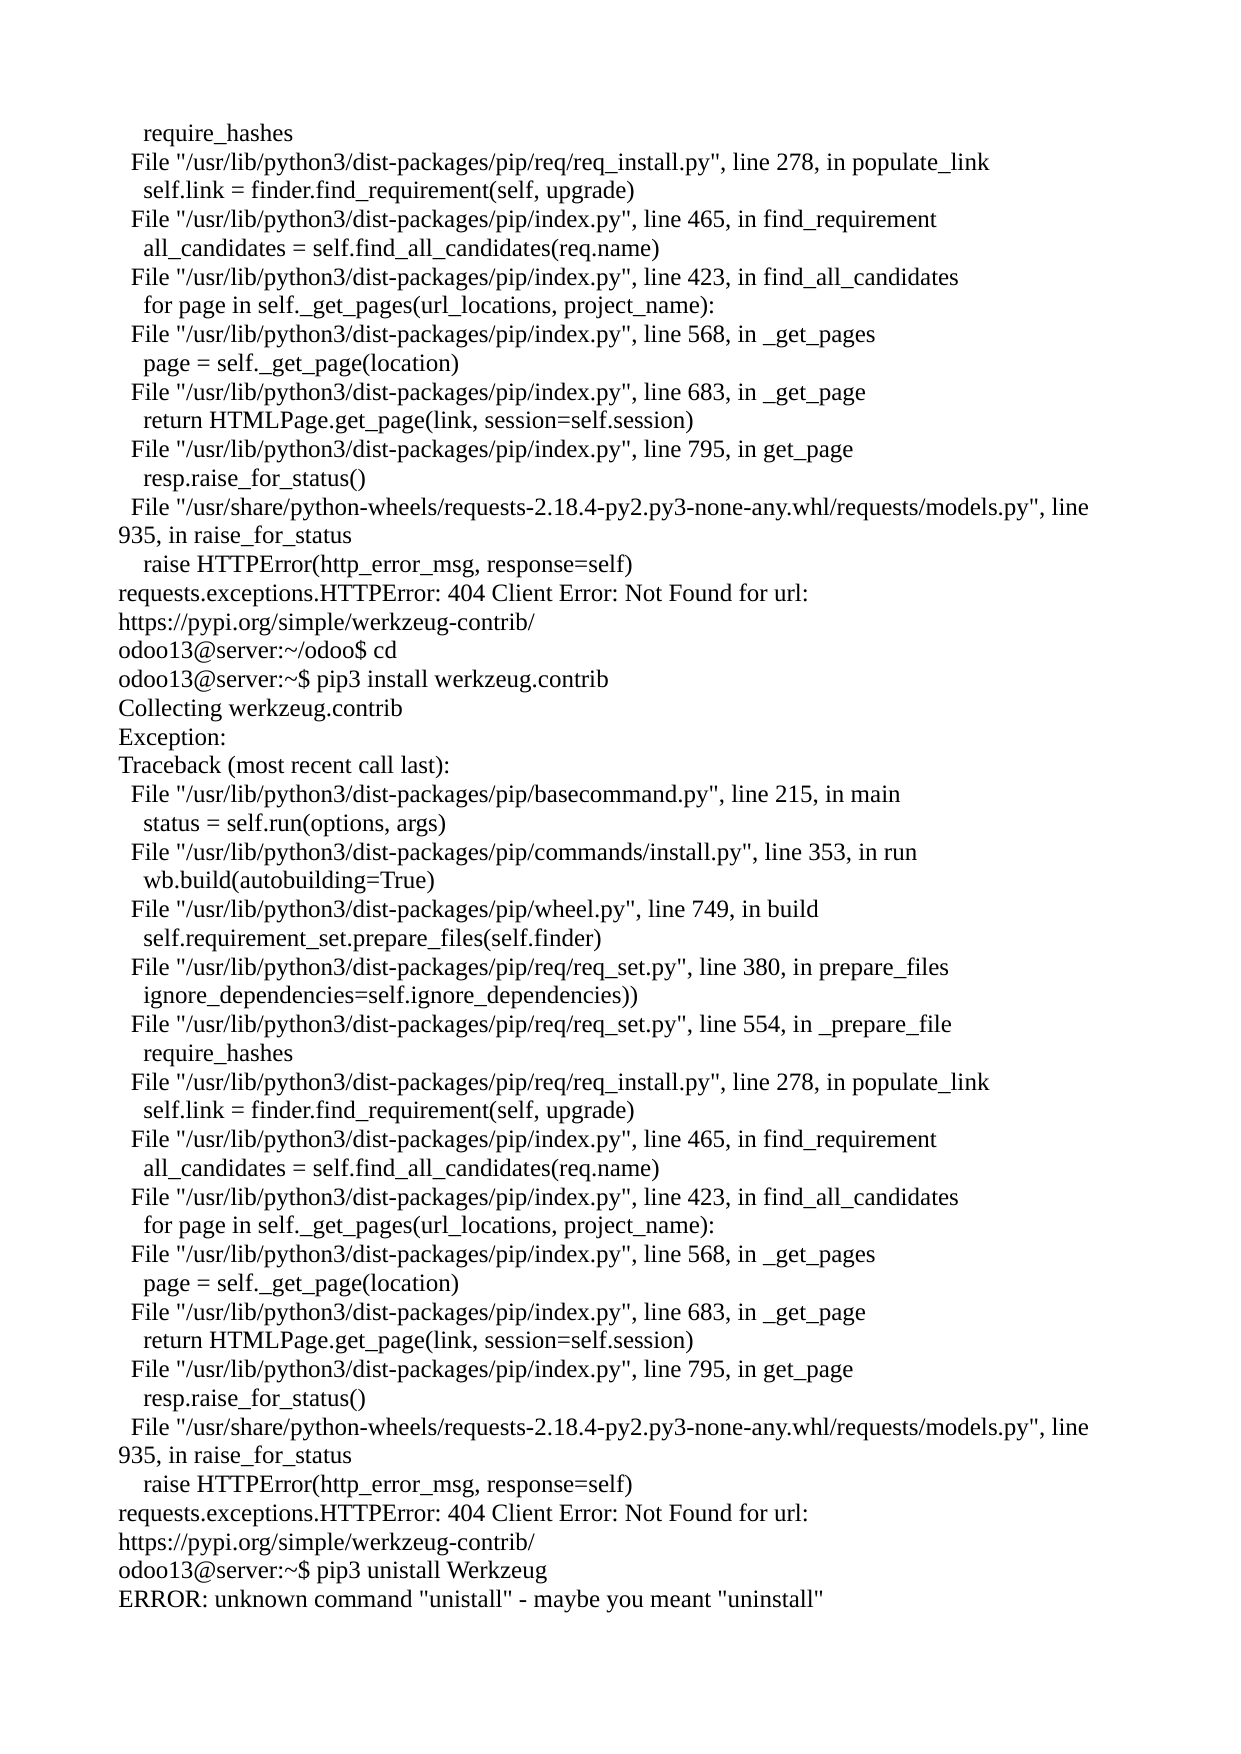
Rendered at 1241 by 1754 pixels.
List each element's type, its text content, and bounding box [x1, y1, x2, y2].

text self.link = finder.find_requirement(self, upgrade) [118, 1096, 1122, 1124]
text raise HTTPError(http_error_msg, response=self) [118, 549, 1122, 578]
text File "/usr/lib/python3/dist-packages/pip/index.py", line 795, in get_page [118, 1354, 1122, 1383]
text Collecting werkzeug.contrib [118, 693, 1122, 722]
text self.link = finder.find_requirement(self, upgrade) [118, 176, 1122, 204]
text wb.build(autobuilding=True) [118, 866, 1122, 894]
text resp.raise_for_status() [118, 463, 1122, 492]
text File "/usr/lib/python3/dist-packages/pip/basecommand.py", line 215, in main [118, 779, 1122, 808]
text File "/usr/lib/python3/dist-packages/pip/index.py", line 683, in _get_page [118, 1297, 1122, 1326]
text require_hashes [118, 118, 1122, 147]
text page = self._get_page(location) [118, 348, 1122, 377]
text odoo13@server:~/odoo$ cd [118, 636, 1122, 664]
text File "/usr/lib/python3/dist-packages/pip/req/req_set.py", line 554, in _prepare_file [118, 1009, 1122, 1038]
text all_candidates = self.find_all_candidates(req.name) [118, 1153, 1122, 1182]
text File "/usr/lib/python3/dist-packages/pip/req/req_install.py", line 278, in populate_link [118, 147, 1122, 176]
text File "/usr/lib/python3/dist-packages/pip/index.py", line 465, in find_requirement [118, 1124, 1122, 1153]
text File "/usr/lib/python3/dist-packages/pip/req/req_set.py", line 380, in prepare_files [118, 952, 1122, 981]
text Traceback (most recent call last): [118, 751, 1122, 779]
text self.requirement_set.prepare_files(self.finder) [118, 923, 1122, 952]
text File "/usr/lib/python3/dist-packages/pip/index.py", line 568, in _get_pages [118, 319, 1122, 348]
text all_candidates = self.find_all_candidates(req.name) [118, 233, 1122, 262]
text ERROR: unknown command "unistall" - maybe you meant "uninstall" [118, 1584, 1122, 1613]
text File "/usr/lib/python3/dist-packages/pip/index.py", line 568, in _get_pages [118, 1239, 1122, 1268]
text return HTMLPage.get_page(link, session=self.session) [118, 406, 1122, 434]
text odoo13@server:~$ pip3 unistall Werkzeug [118, 1556, 1122, 1584]
text odoo13@server:~$ pip3 install werkzeug.contrib [118, 664, 1122, 693]
text ignore_dependencies=self.ignore_dependencies)) [118, 981, 1122, 1009]
text return HTMLPage.get_page(link, session=self.session) [118, 1326, 1122, 1354]
text File "/usr/lib/python3/dist-packages/pip/index.py", line 465, in find_requirement [118, 204, 1122, 233]
text File "/usr/lib/python3/dist-packages/pip/index.py", line 423, in find_all_candidates [118, 1182, 1122, 1211]
text Exception: [118, 722, 1122, 751]
text requests.exceptions.HTTPError: 404 Client Error: Not Found for url: https://pypi.org/simple/werkzeug-contrib/ [118, 578, 1122, 636]
text File "/usr/lib/python3/dist-packages/pip/index.py", line 423, in find_all_candidates [118, 262, 1122, 291]
text File "/usr/lib/python3/dist-packages/pip/wheel.py", line 749, in build [118, 894, 1122, 923]
text File "/usr/share/python-wheels/requests-2.18.4-py2.py3-none-any.whl/requests/models.py", line 935, in raise_for_status [118, 492, 1122, 549]
text File "/usr/share/python-wheels/requests-2.18.4-py2.py3-none-any.whl/requests/models.py", line 935, in raise_for_status [118, 1412, 1122, 1469]
text File "/usr/lib/python3/dist-packages/pip/index.py", line 683, in _get_page [118, 377, 1122, 406]
text requests.exceptions.HTTPError: 404 Client Error: Not Found for url: https://pypi.org/simple/werkzeug-contrib/ [118, 1498, 1122, 1556]
text File "/usr/lib/python3/dist-packages/pip/index.py", line 795, in get_page [118, 434, 1122, 463]
text File "/usr/lib/python3/dist-packages/pip/req/req_install.py", line 278, in populate_link [118, 1067, 1122, 1096]
text status = self.run(options, args) [118, 808, 1122, 837]
text page = self._get_page(location) [118, 1268, 1122, 1297]
text resp.raise_for_status() [118, 1383, 1122, 1412]
text for page in self._get_pages(url_locations, project_name): [118, 1211, 1122, 1239]
text raise HTTPError(http_error_msg, response=self) [118, 1469, 1122, 1498]
text File "/usr/lib/python3/dist-packages/pip/commands/install.py", line 353, in run [118, 837, 1122, 866]
text require_hashes [118, 1038, 1122, 1067]
text for page in self._get_pages(url_locations, project_name): [118, 291, 1122, 319]
